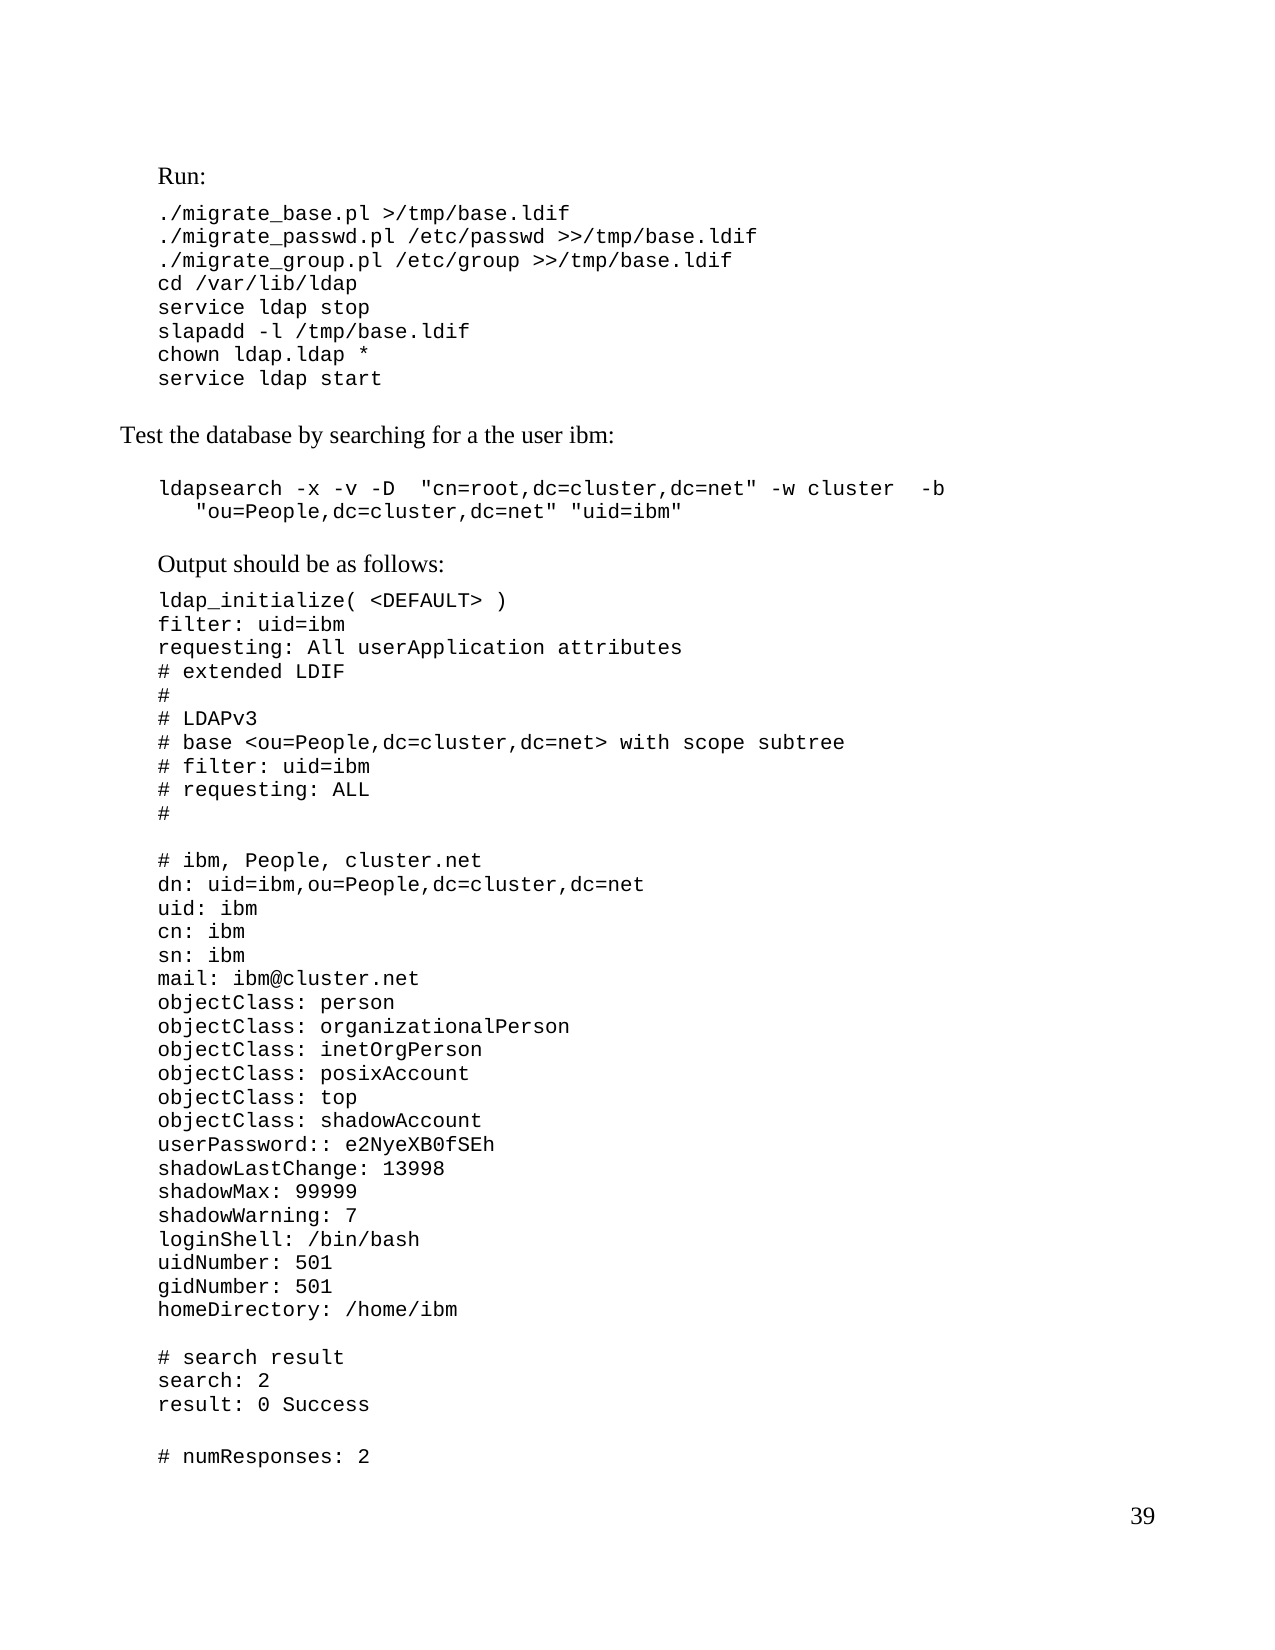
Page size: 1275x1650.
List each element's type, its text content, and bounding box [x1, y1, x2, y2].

text # extended LDIF [157, 661, 1155, 685]
text objectClass: shadowAccount [157, 1110, 1155, 1134]
text dn: uid=ibm,ou=People,dc=cluster,dc=net [157, 874, 1155, 897]
text loginShell: /bin/bash [157, 1228, 1155, 1252]
text homeDirectory: /home/ibm [157, 1299, 1155, 1323]
text uidNumber: 501 [157, 1252, 1155, 1276]
text chown ldap.ldap * [157, 344, 1155, 368]
text uid: ibm [157, 897, 1155, 921]
text # base <ou=People,dc=cluster,dc=net> with scope subtree [157, 732, 1155, 756]
text objectClass: organizationalPerson [157, 1016, 1155, 1039]
text # search result [157, 1347, 1155, 1370]
text requesting: All userApplication attributes [157, 637, 1155, 661]
text ldap_initialize( <DEFAULT> ) [157, 590, 1155, 614]
text userPassword:: e2NyeXB0fSEh [157, 1134, 1155, 1158]
text # [157, 685, 1155, 708]
text shadowLastChange: 13998 [157, 1158, 1155, 1181]
text # [157, 803, 1155, 827]
text ldapsearch -x -v -D "cn=root,dc=cluster,dc=net" -w cluster -b "ou=People,dc=cluster,dc=net" "uid=ibm" [157, 478, 1155, 525]
text gidNumber: 501 [157, 1276, 1155, 1299]
text search: 2 [157, 1370, 1155, 1394]
text shadowWarning: 7 [157, 1205, 1155, 1228]
text slapadd -l /tmp/base.ldif [157, 321, 1155, 344]
text filter: uid=ibm [157, 614, 1155, 637]
text # numResponses: 2 [157, 1446, 1155, 1470]
text Run: [157, 161, 1155, 190]
text ./migrate_passwd.pl /etc/passwd >>/tmp/base.ldif [157, 226, 1155, 250]
text cd /var/lib/ldap [157, 273, 1155, 297]
text objectClass: person [157, 992, 1155, 1016]
text ./migrate_base.pl >/tmp/base.ldif [157, 202, 1155, 226]
text ./migrate_group.pl /etc/group >>/tmp/base.ldif [157, 250, 1155, 273]
text # LDAPv3 [157, 708, 1155, 732]
text shadowMax: 99999 [157, 1181, 1155, 1205]
text # filter: uid=ibm [157, 756, 1155, 779]
text result: 0 Success [157, 1394, 1155, 1418]
text cn: ibm [157, 921, 1155, 945]
text Test the database by searching for a the user ibm: [120, 420, 1155, 449]
text service ldap stop [157, 297, 1155, 321]
text objectClass: inetOrgPerson [157, 1039, 1155, 1063]
text mail: ibm@cluster.net [157, 968, 1155, 992]
text # ibm, People, cluster.net [157, 850, 1155, 874]
text Output should be as follows: [157, 549, 1155, 578]
text service ldap start [157, 368, 1155, 392]
text # requesting: ALL [157, 779, 1155, 803]
text sn: ibm [157, 945, 1155, 968]
text objectClass: top [157, 1087, 1155, 1110]
text objectClass: posixAccount [157, 1063, 1155, 1087]
